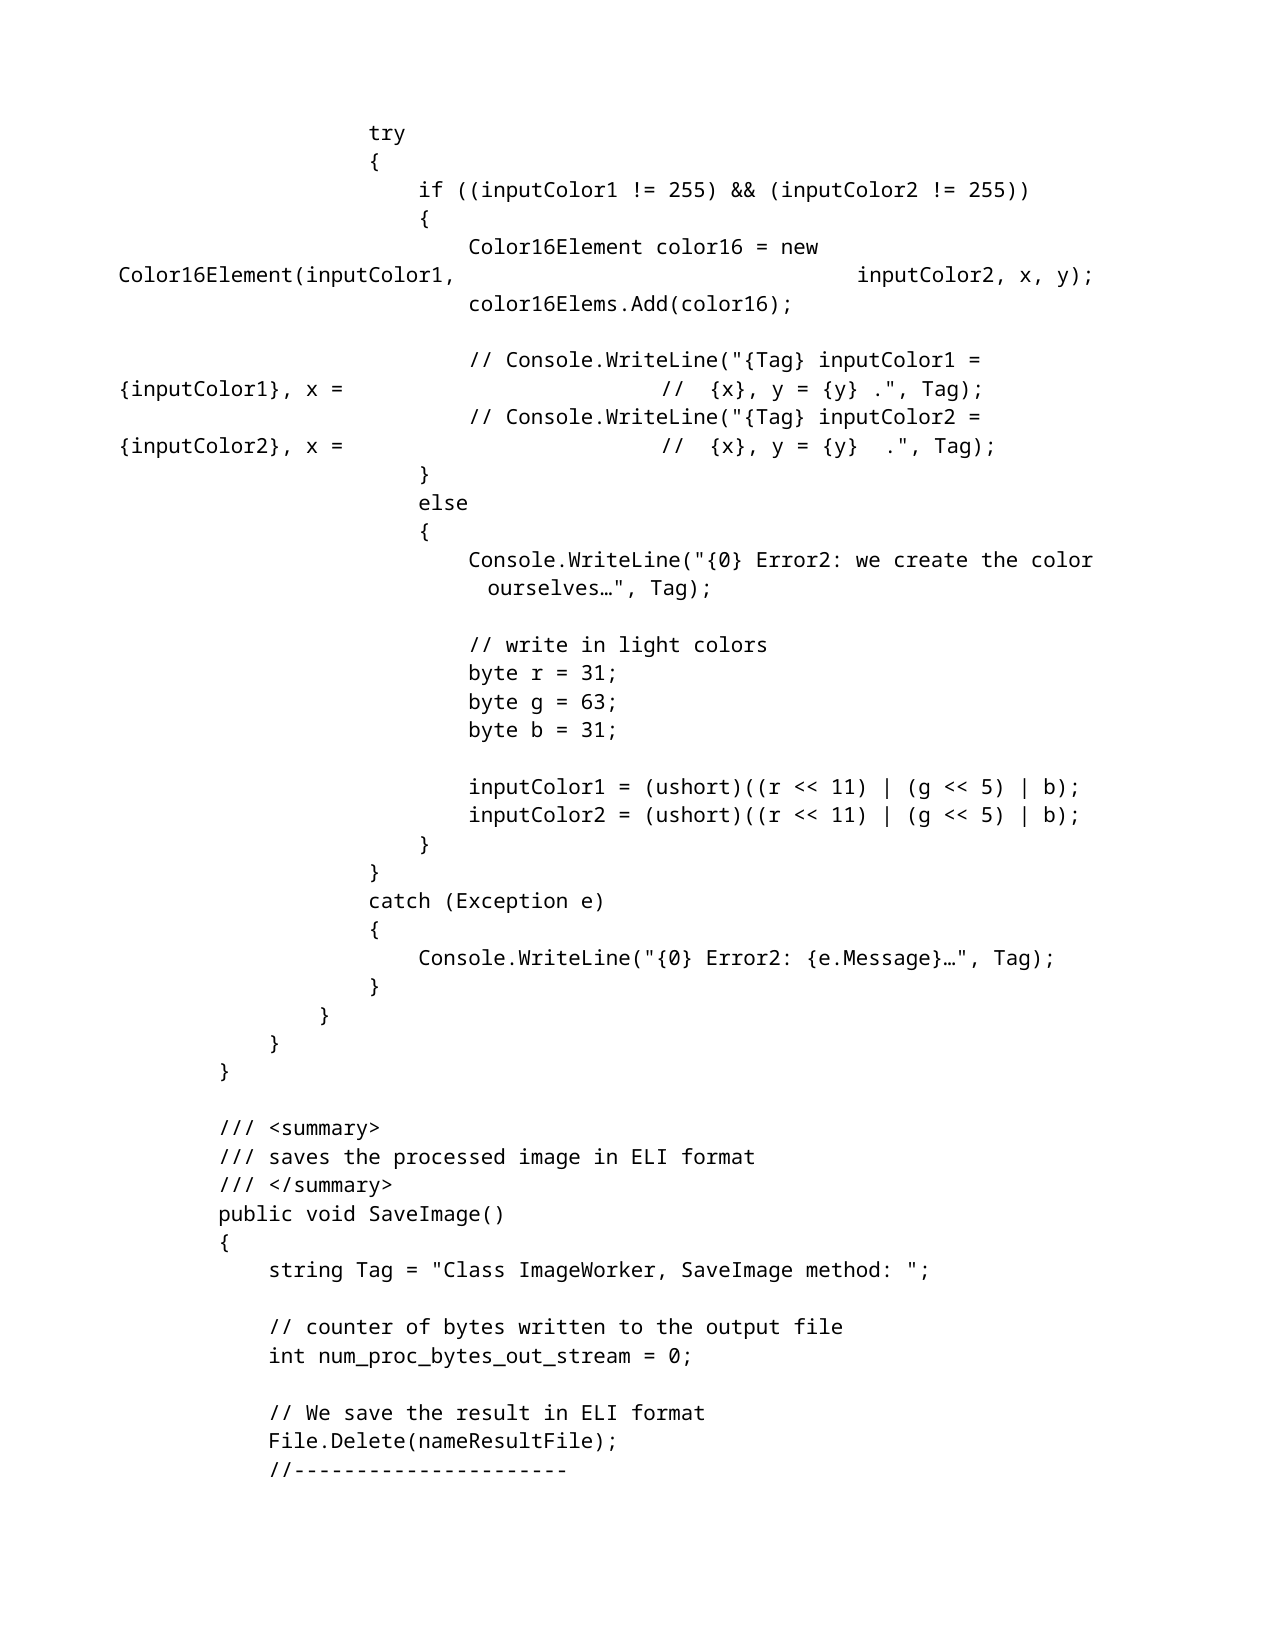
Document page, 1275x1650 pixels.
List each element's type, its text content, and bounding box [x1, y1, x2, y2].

text { [118, 516, 1157, 545]
text color16Elems.Add(color16); [118, 289, 1157, 317]
text else [118, 488, 1157, 516]
text catch (Exception e) [118, 886, 1157, 914]
text // We save the result in ELI format [118, 1398, 1157, 1426]
text { [118, 914, 1157, 943]
text /// saves the processed image in ELI format [118, 1142, 1157, 1170]
text { [118, 147, 1157, 175]
text // counter of bytes written to the output file [118, 1312, 1157, 1341]
text Console.WriteLine("{0} Error2: we create the color ourselves…", Tag); [118, 545, 1157, 602]
text } [118, 857, 1157, 886]
text } [118, 1028, 1157, 1057]
text { [118, 203, 1157, 232]
text // write in light colors [118, 630, 1157, 658]
text byte r = 31; [118, 658, 1157, 687]
text //---------------------- [118, 1455, 1157, 1483]
text string Tag = "Class ImageWorker, SaveImage method: "; [118, 1256, 1157, 1284]
text inputColor2 = (ushort)((r << 11) | (g << 5) | b); [118, 801, 1157, 829]
text byte b = 31; [118, 715, 1157, 744]
text } [118, 971, 1157, 1000]
text inputColor1 = (ushort)((r << 11) | (g << 5) | b); [118, 772, 1157, 801]
text } [118, 1000, 1157, 1028]
text byte g = 63; [118, 687, 1157, 715]
text } [118, 1057, 1157, 1085]
text /// <summary> [118, 1113, 1157, 1142]
text // Console.WriteLine("{Tag} inputColor2 = {inputColor2}, x = // {x}, y = {y} .", Tag); [118, 402, 1157, 459]
text { [118, 1227, 1157, 1256]
text /// </summary> [118, 1170, 1157, 1199]
text int num_proc_bytes_out_stream = 0; [118, 1341, 1157, 1369]
text public void SaveImage() [118, 1199, 1157, 1227]
text } [118, 459, 1157, 488]
text if ((inputColor1 != 255) && (inputColor2 != 255)) [118, 175, 1157, 203]
text } [118, 829, 1157, 857]
text Console.WriteLine("{0} Error2: {e.Message}…", Tag); [118, 943, 1157, 971]
text try [118, 118, 1157, 147]
text // Console.WriteLine("{Tag} inputColor1 = {inputColor1}, x = // {x}, y = {y} .", Tag); [118, 346, 1157, 402]
text File.Delete(nameResultFile); [118, 1426, 1157, 1455]
text Color16Element color16 = new Color16Element(inputColor1, inputColor2, x, y); [118, 232, 1157, 289]
